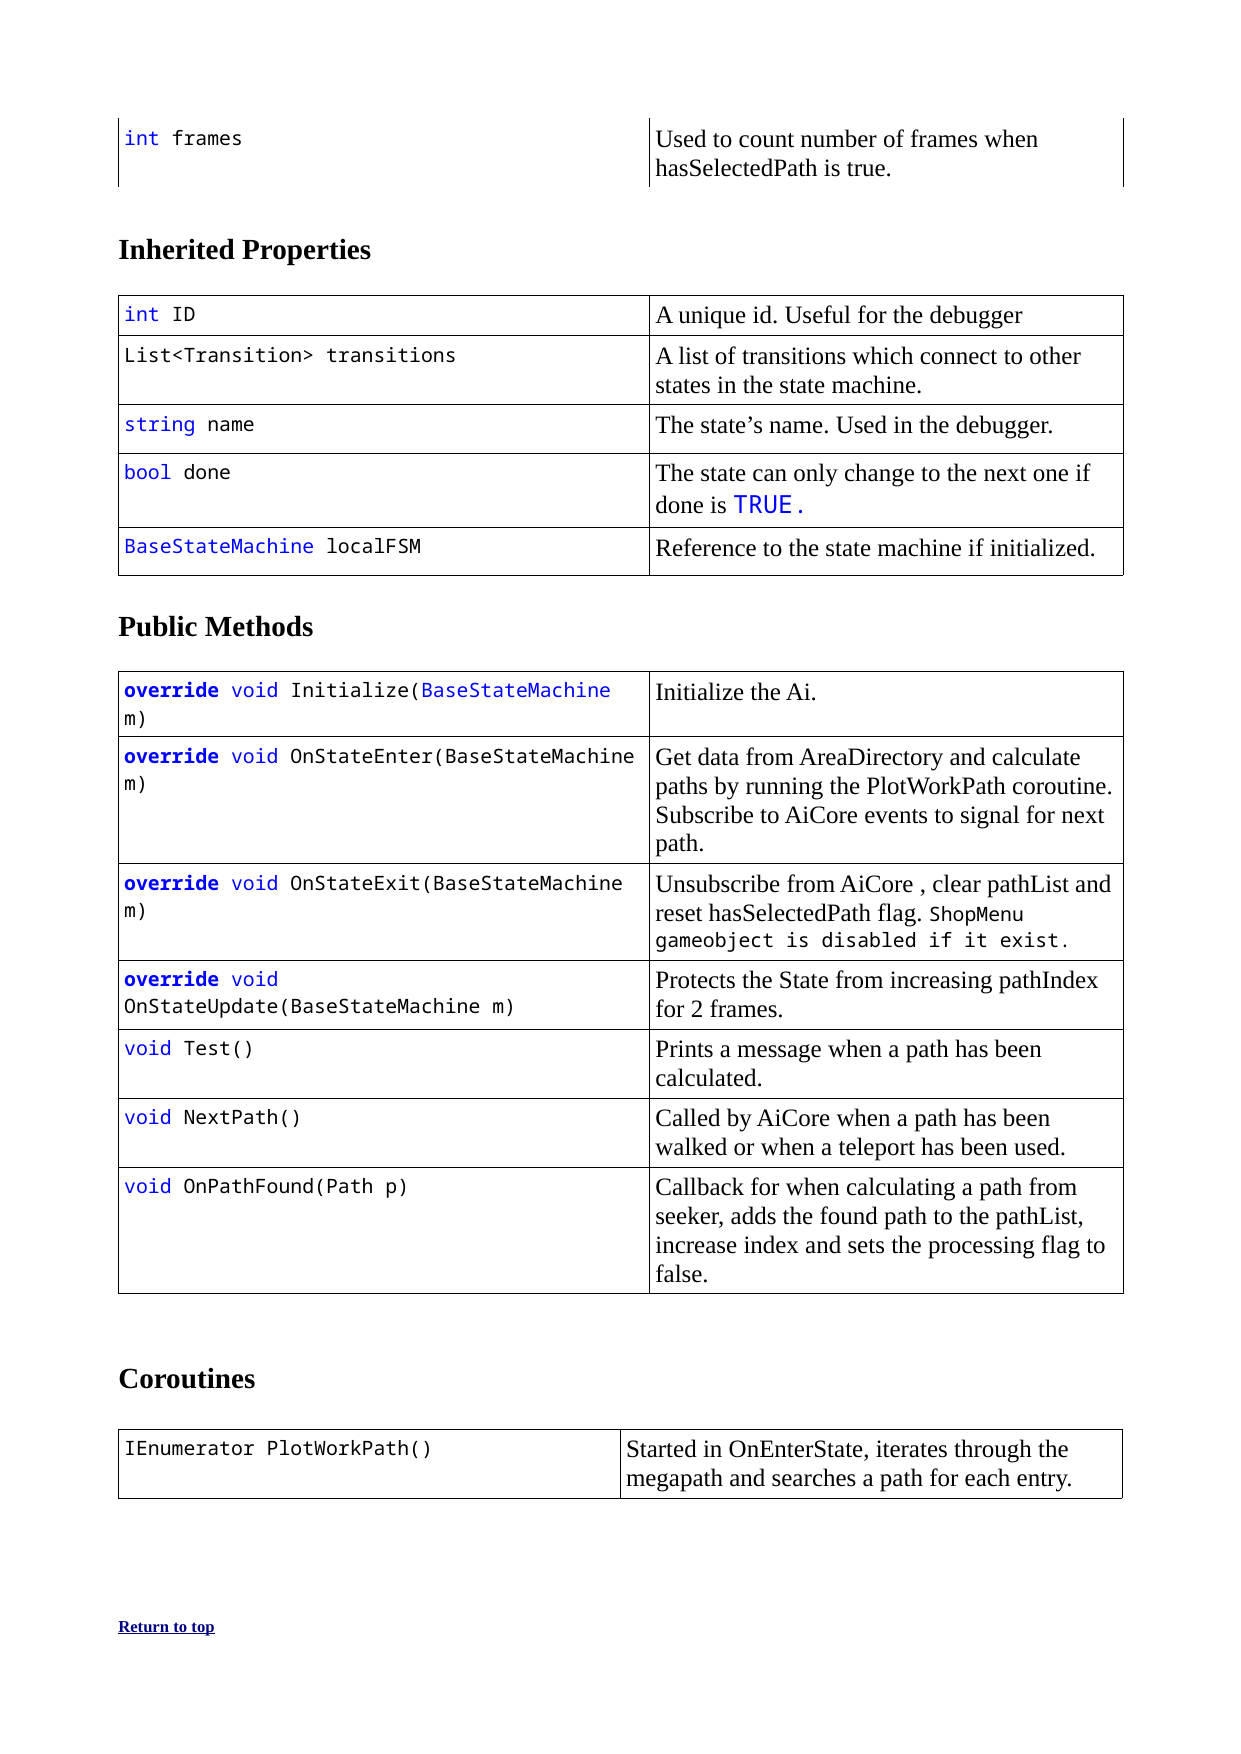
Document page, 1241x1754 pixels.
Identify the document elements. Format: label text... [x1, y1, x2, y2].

table_cell Prints a message when a path has been calculated. [650, 1030, 1123, 1098]
table_cell string name [119, 405, 649, 452]
table_cell Called by AiCore when a path has been walked or when a teleport has been used. [650, 1099, 1123, 1167]
table_cell bool done [119, 454, 649, 527]
table_header int ID [119, 296, 649, 335]
table_cell int frames [119, 118, 649, 187]
table_cell Unsubscribe from AiCore , clear pathList and reset hasSelectedPath flag. ShopMenu gameobject is disabled if it exist. [650, 864, 1123, 959]
table_cell The state’s name. Used in the debugger. [650, 405, 1123, 452]
table_cell void OnPathFound(Path p) [119, 1168, 649, 1293]
table_cell Get data from AreaDirectory and calculate paths by running the PlotWorkPath coroutine. Subscribe to AiCore events to signal for next path. [650, 737, 1123, 863]
table_cell BaseStateMachine localFSM [119, 528, 649, 575]
table_cell override void OnStateEnter(BaseStateMachine m) [119, 737, 649, 863]
table_cell Reference to the state machine if initialized. [650, 528, 1123, 575]
table_cell Callback for when calculating a path from seeker, adds the found path to the pathList, increase index and sets the processing flag to false. [650, 1168, 1123, 1293]
text Inherited Properties [118, 232, 1122, 266]
text Coroutines [118, 1361, 1122, 1395]
table_header override void Initialize(BaseStateMachine m) [119, 672, 649, 736]
table_cell The state can only change to the next one if done is TRUE. [650, 454, 1123, 527]
table_cell void Test() [119, 1030, 649, 1098]
table_header IEnumerator PlotWorkPath() [119, 1430, 620, 1498]
table_cell void NextPath() [119, 1099, 649, 1167]
table_cell List<Transition> transitions [119, 336, 649, 404]
table_header Started in OnEnterState, iterates through the megapath and searches a path for each entry. [621, 1430, 1122, 1498]
table_header Initialize the Ai. [650, 672, 1123, 736]
text Public Methods [118, 609, 1122, 642]
table_cell override void OnStateExit(BaseStateMachine m) [119, 864, 649, 959]
table_cell Used to count number of frames when hasSelectedPath is true. [650, 118, 1123, 187]
table_cell override void OnStateUpdate(BaseStateMachine m) [119, 961, 649, 1028]
table_header A unique id. Useful for the debugger [650, 296, 1123, 335]
table_cell Protects the State from increasing pathIndex for 2 frames. [650, 961, 1123, 1028]
table_cell A list of transitions which connect to other states in the state machine. [650, 336, 1123, 404]
